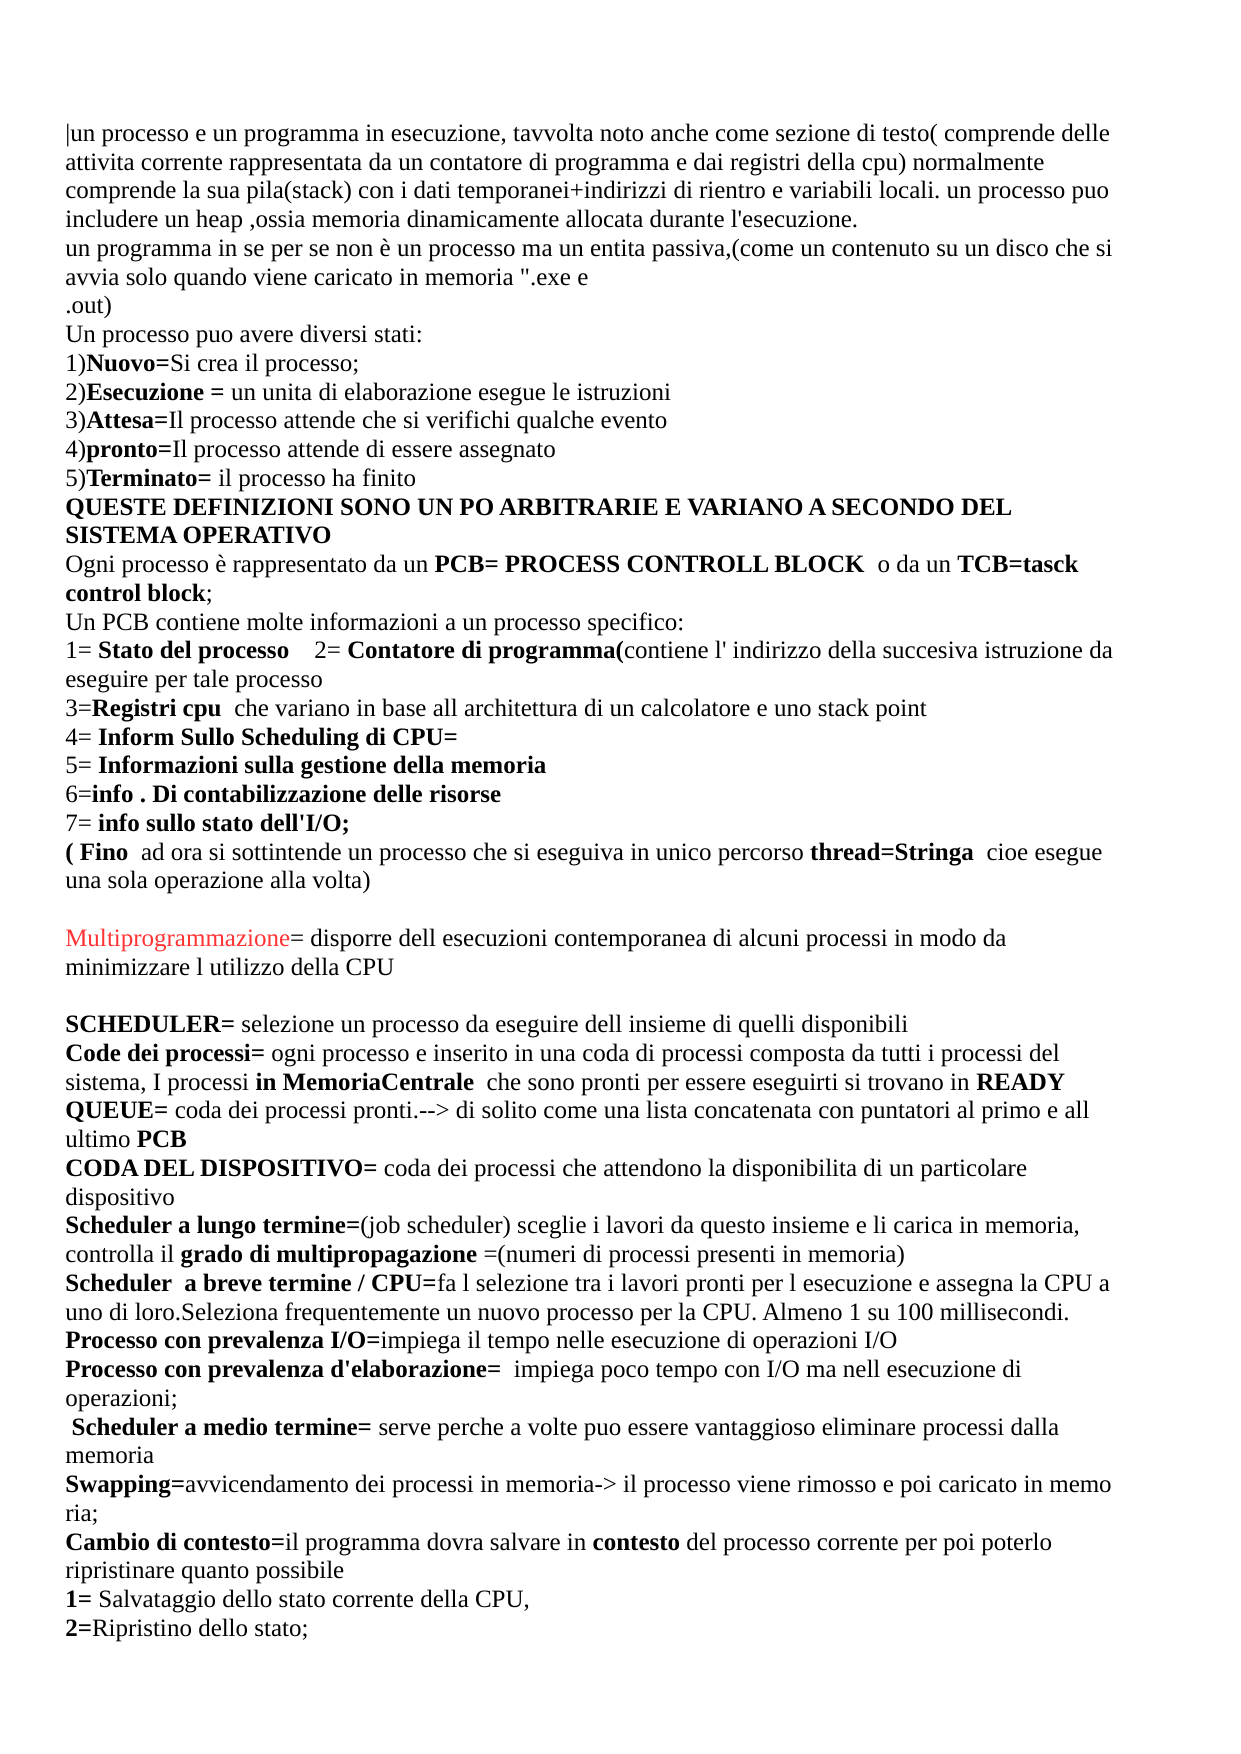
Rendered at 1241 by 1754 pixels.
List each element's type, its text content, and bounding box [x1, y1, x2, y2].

text 7= info sullo stato dell'I/O; [65, 808, 1123, 837]
text 6=info . Di contabilizzazione delle risorse [65, 779, 1123, 808]
text Ogni processo è rappresentato da un PCB= PROCESS CONTROLL BLOCK o da un TCB=tasck control block; [65, 549, 1123, 607]
text Scheduler a breve termine / CPU=fa l selezione tra i lavori pronti per l esecuzione e assegna la CPU a uno di loro.Seleziona frequentemente un nuovo processo per la CPU. Almeno 1 su 100 millisecondi. [65, 1268, 1123, 1326]
text Scheduler a lungo termine=(job scheduler) sceglie i lavori da questo insieme e li carica in memoria, [65, 1211, 1123, 1239]
text 3)Attesa=Il processo attende che si verifichi qualche evento [65, 406, 1123, 434]
text 5)Terminato= il processo ha finito [65, 463, 1123, 492]
text controlla il grado di multipropagazione =(numeri di processi presenti in memoria) [65, 1239, 1123, 1268]
text Multiprogrammazione= disporre dell esecuzioni contemporanea di alcuni processi in modo da minimizzare l utilizzo della CPU [65, 923, 1123, 981]
text 2=Ripristino dello stato; [65, 1613, 1123, 1642]
text |un processo e un programma in esecuzione, tavvolta noto anche come sezione di testo( comprende delle attivita corrente rappresentata da un contatore di programma e dai registri della cpu) normalmente comprende la sua pila(stack) con i dati temporanei+indirizzi di rientro e variabili locali. un processo puo includere un heap ,ossia memoria dinamicamente allocata durante l'esecuzione. [65, 118, 1123, 233]
text 4)pronto=Il processo attende di essere assegnato [65, 434, 1123, 463]
text un programma in se per se non è un processo ma un entita passiva,(come un contenuto su un disco che si avvia solo quando viene caricato in memoria ".exe e [65, 233, 1123, 291]
text 1= Salvataggio dello stato corrente della CPU, [65, 1584, 1123, 1613]
text 1= Stato del processo 2= Contatore di programma(contiene l' indirizzo della succesiva istruzione da eseguire per tale processo [65, 636, 1123, 693]
text ( Fino ad ora si sottintende un processo che si eseguiva in unico percorso thread=Stringa cioe esegue una sola operazione alla volta) [65, 837, 1123, 894]
text .out) [65, 291, 1123, 319]
text QUESTE DEFINIZIONI SONO UN PO ARBITRARIE E VARIANO A SECONDO DEL SISTEMA OPERATIVO [65, 492, 1123, 549]
text Cambio di contesto=il programma dovra salvare in contesto del processo corrente per poi poterlo ripristinare quanto possibile [65, 1527, 1123, 1584]
text 1)Nuovo=Si crea il processo; [65, 348, 1123, 377]
text 5= Informazioni sulla gestione della memoria [65, 751, 1123, 779]
text ria; [65, 1498, 1123, 1527]
text CODA DEL DISPOSITIVO= coda dei processi che attendono la disponibilita di un particolare dispositivo [65, 1153, 1123, 1211]
text Scheduler a medio termine= serve perche a volte puo essere vantaggioso eliminare processi dalla memoria [65, 1412, 1123, 1469]
text Code dei processi= ogni processo e inserito in una coda di processi composta da tutti i processi del sistema, I processi in MemoriaCentrale che sono pronti per essere eseguirti si trovano in READY QUEUE= coda dei processi pronti.--> di solito come una lista concatenata con puntatori al primo e all ultimo PCB [65, 1038, 1123, 1153]
text Un PCB contiene molte informazioni a un processo specifico: [65, 607, 1123, 636]
text 4= Inform Sullo Scheduling di CPU= [65, 722, 1123, 751]
text Processo con prevalenza I/O=impiega il tempo nelle esecuzione di operazioni I/O [65, 1326, 1123, 1354]
text 3=Registri cpu che variano in base all architettura di un calcolatore e uno stack point [65, 693, 1123, 722]
text Swapping=avvicendamento dei processi in memoria-> il processo viene rimosso e poi caricato in memo [65, 1469, 1123, 1498]
text Processo con prevalenza d'elaborazione= impiega poco tempo con I/O ma nell esecuzione di operazioni; [65, 1354, 1123, 1412]
text 2)Esecuzione = un unita di elaborazione esegue le istruzioni [65, 377, 1123, 406]
text Un processo puo avere diversi stati: [65, 319, 1123, 348]
text SCHEDULER= selezione un processo da eseguire dell insieme di quelli disponibili [65, 1009, 1123, 1038]
